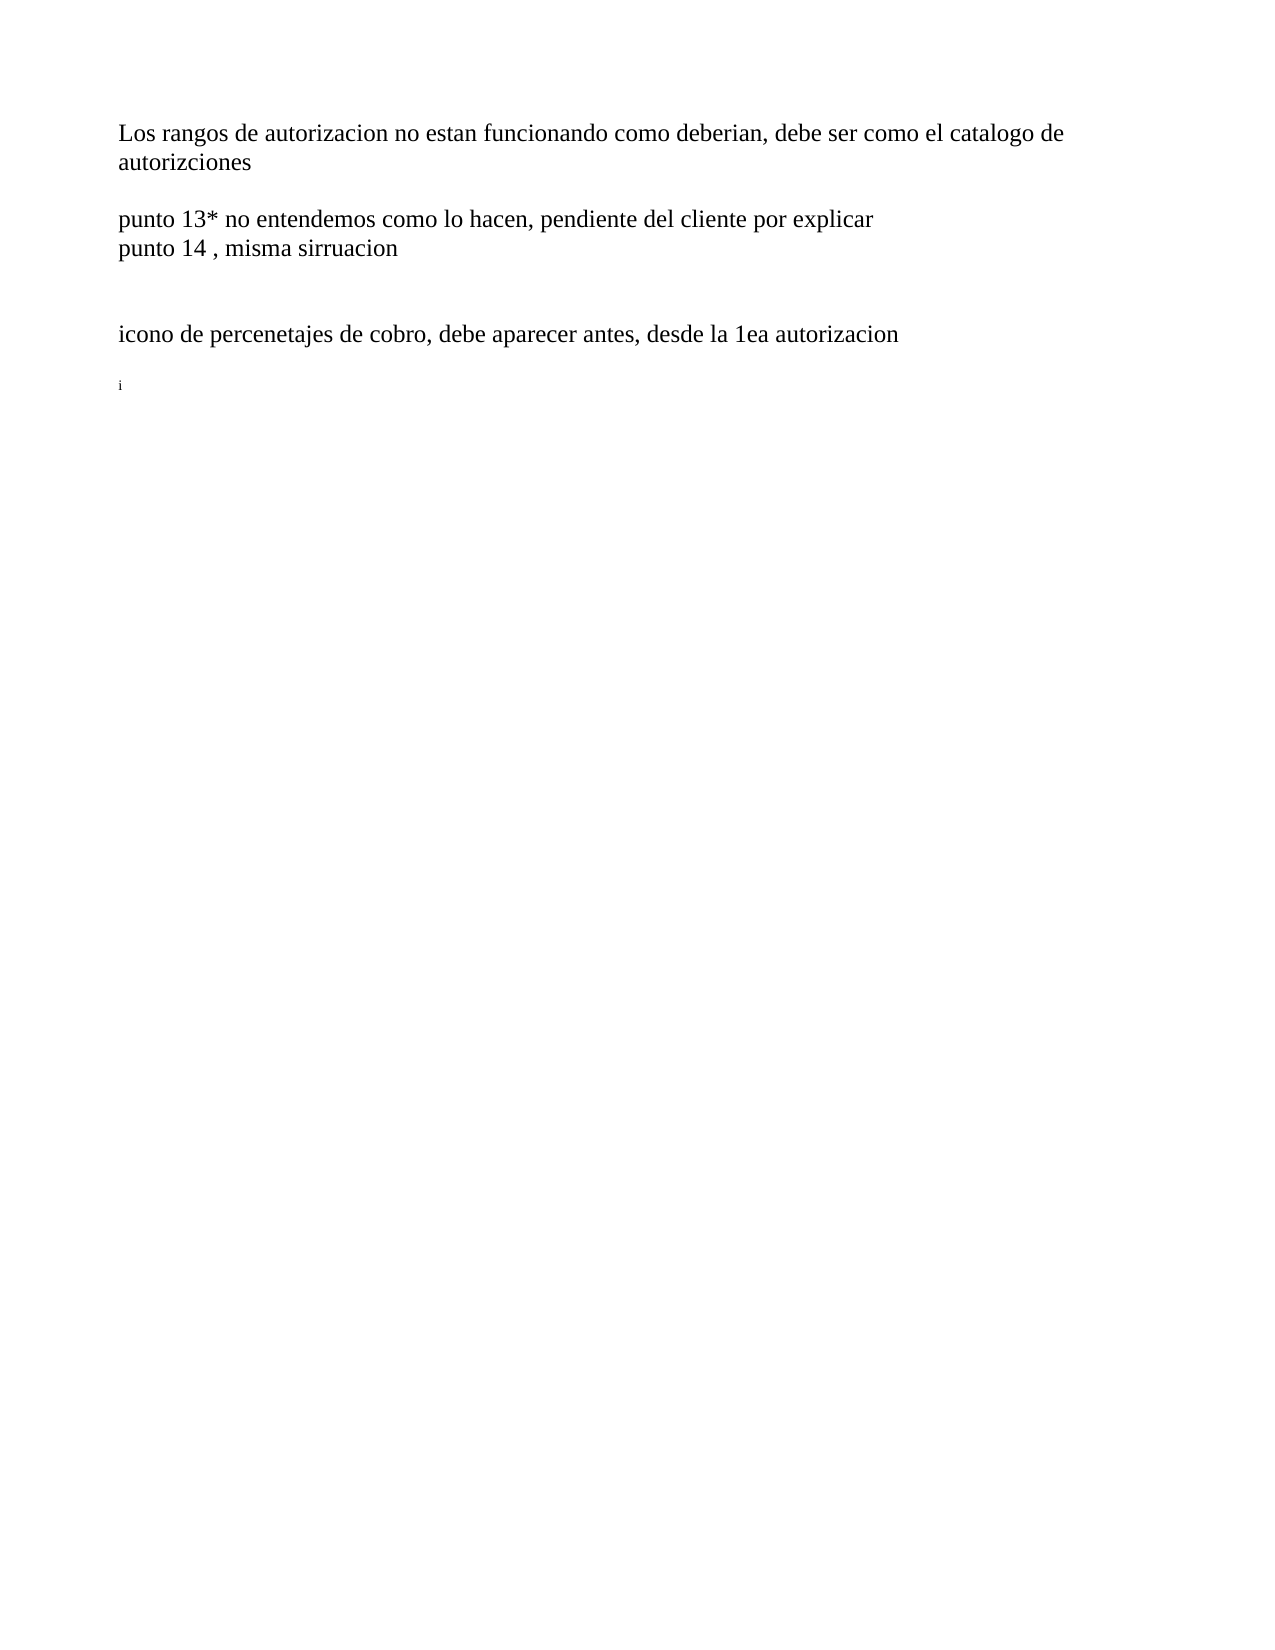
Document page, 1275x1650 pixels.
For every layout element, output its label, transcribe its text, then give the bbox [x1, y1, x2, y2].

text icono de percenetajes de cobro, debe aparecer antes, desde la 1ea autorizacion [118, 319, 1157, 348]
text Los rangos de autorizacion no estan funcionando como deberian, debe ser como el catalogo de autorizciones [118, 118, 1157, 176]
text punto 13* no entendemos como lo hacen, pendiente del cliente por explicar [118, 204, 1157, 233]
text punto 14 , misma sirruacion [118, 233, 1157, 262]
